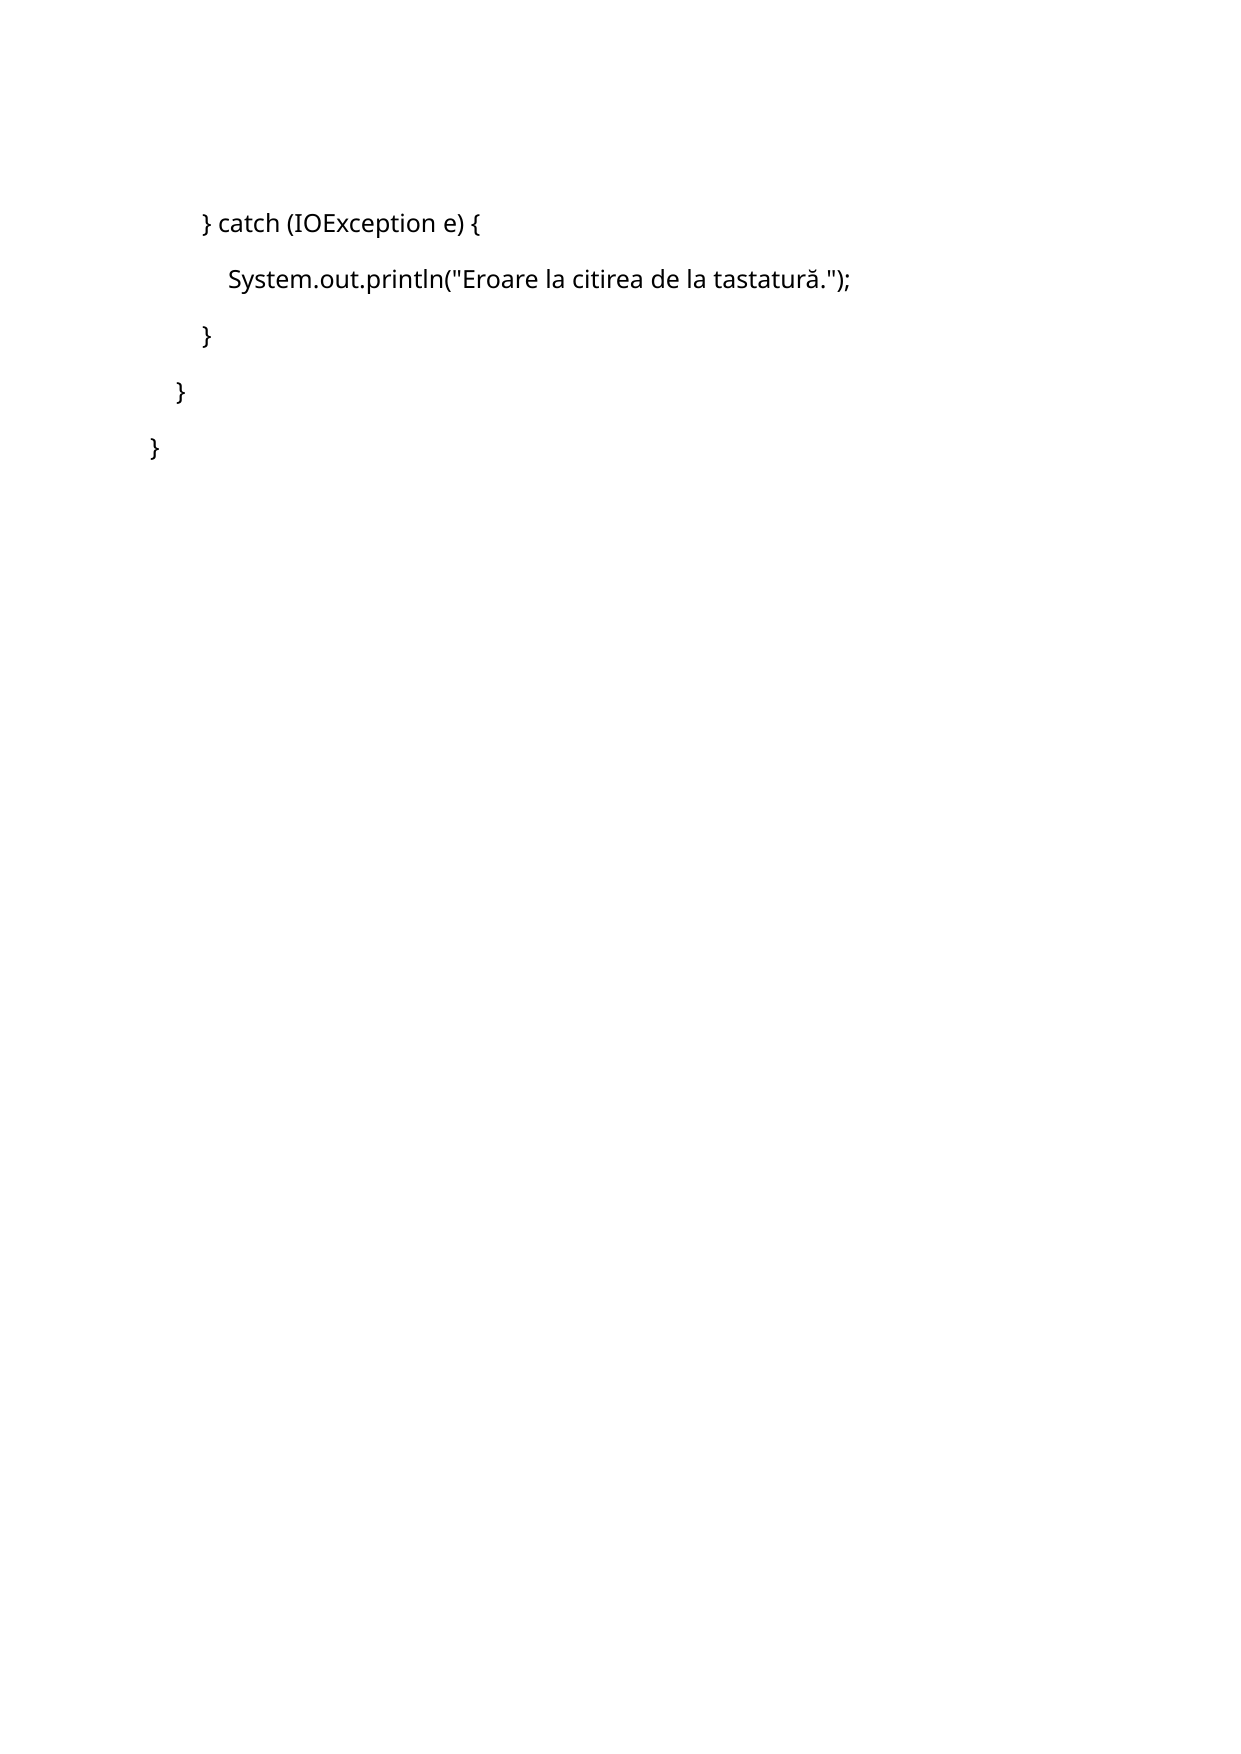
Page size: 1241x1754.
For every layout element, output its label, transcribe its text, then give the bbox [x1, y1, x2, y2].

text } catch (IOException e) { [150, 206, 1090, 240]
text } [150, 429, 1090, 463]
text } [150, 317, 1090, 352]
text } [150, 373, 1090, 407]
text System.out.println("Eroare la citirea de la tastatură."); [150, 262, 1090, 296]
